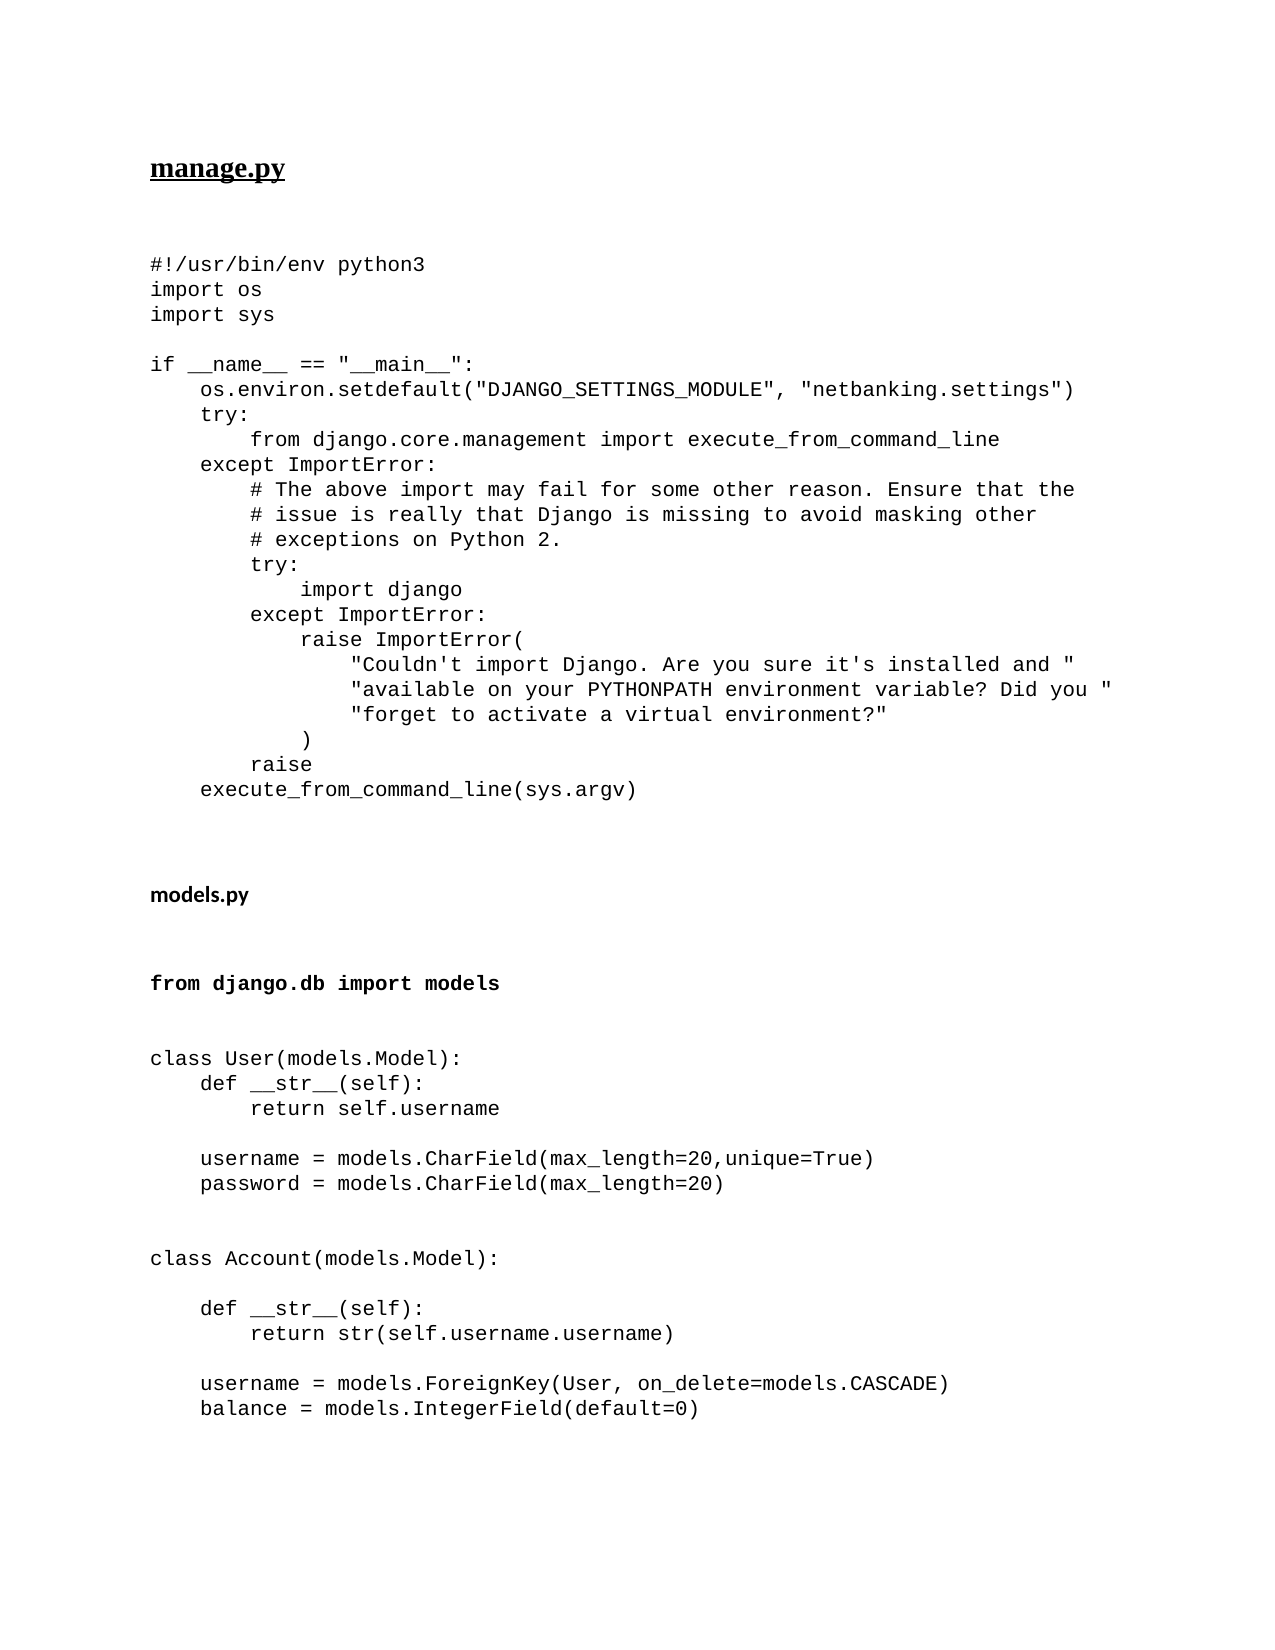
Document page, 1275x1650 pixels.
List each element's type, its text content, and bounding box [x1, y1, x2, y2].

text username = models.ForeignKey(User, on_delete=models.CASCADE) [150, 1373, 1125, 1397]
text def __str__(self): [150, 1073, 1125, 1097]
text models.py [150, 880, 1125, 908]
text import os [150, 279, 1125, 303]
text if __name__ == "__main__": [150, 354, 1125, 378]
text execute_from_command_line(sys.argv) [150, 779, 1125, 803]
text except ImportError: [150, 454, 1125, 478]
text try: [150, 554, 1125, 578]
text return str(self.username.username) [150, 1323, 1125, 1347]
text class Account(models.Model): [150, 1248, 1125, 1272]
text manage.py [150, 150, 1125, 183]
text def __str__(self): [150, 1298, 1125, 1322]
text # exceptions on Python 2. [150, 529, 1125, 553]
text "forget to activate a virtual environment?" [150, 704, 1125, 728]
text "available on your PYTHONPATH environment variable? Did you " [150, 679, 1125, 703]
text import django [150, 579, 1125, 603]
text import sys [150, 304, 1125, 328]
text # The above import may fail for some other reason. Ensure that the [150, 479, 1125, 503]
text # issue is really that Django is missing to avoid masking other [150, 504, 1125, 528]
text password = models.CharField(max_length=20) [150, 1173, 1125, 1197]
text username = models.CharField(max_length=20,unique=True) [150, 1148, 1125, 1172]
text raise ImportError( [150, 629, 1125, 653]
text os.environ.setdefault("DJANGO_SETTINGS_MODULE", "netbanking.settings") [150, 379, 1125, 403]
text from django.core.management import execute_from_command_line [150, 429, 1125, 453]
text balance = models.IntegerField(default=0) [150, 1398, 1125, 1422]
text #!/usr/bin/env python3 [150, 254, 1125, 278]
text ) [150, 729, 1125, 753]
text class User(models.Model): [150, 1048, 1125, 1072]
text except ImportError: [150, 604, 1125, 628]
text try: [150, 404, 1125, 428]
text "Couldn't import Django. Are you sure it's installed and " [150, 654, 1125, 678]
text return self.username [150, 1098, 1125, 1122]
text raise [150, 754, 1125, 778]
text from django.db import models [150, 973, 1125, 997]
